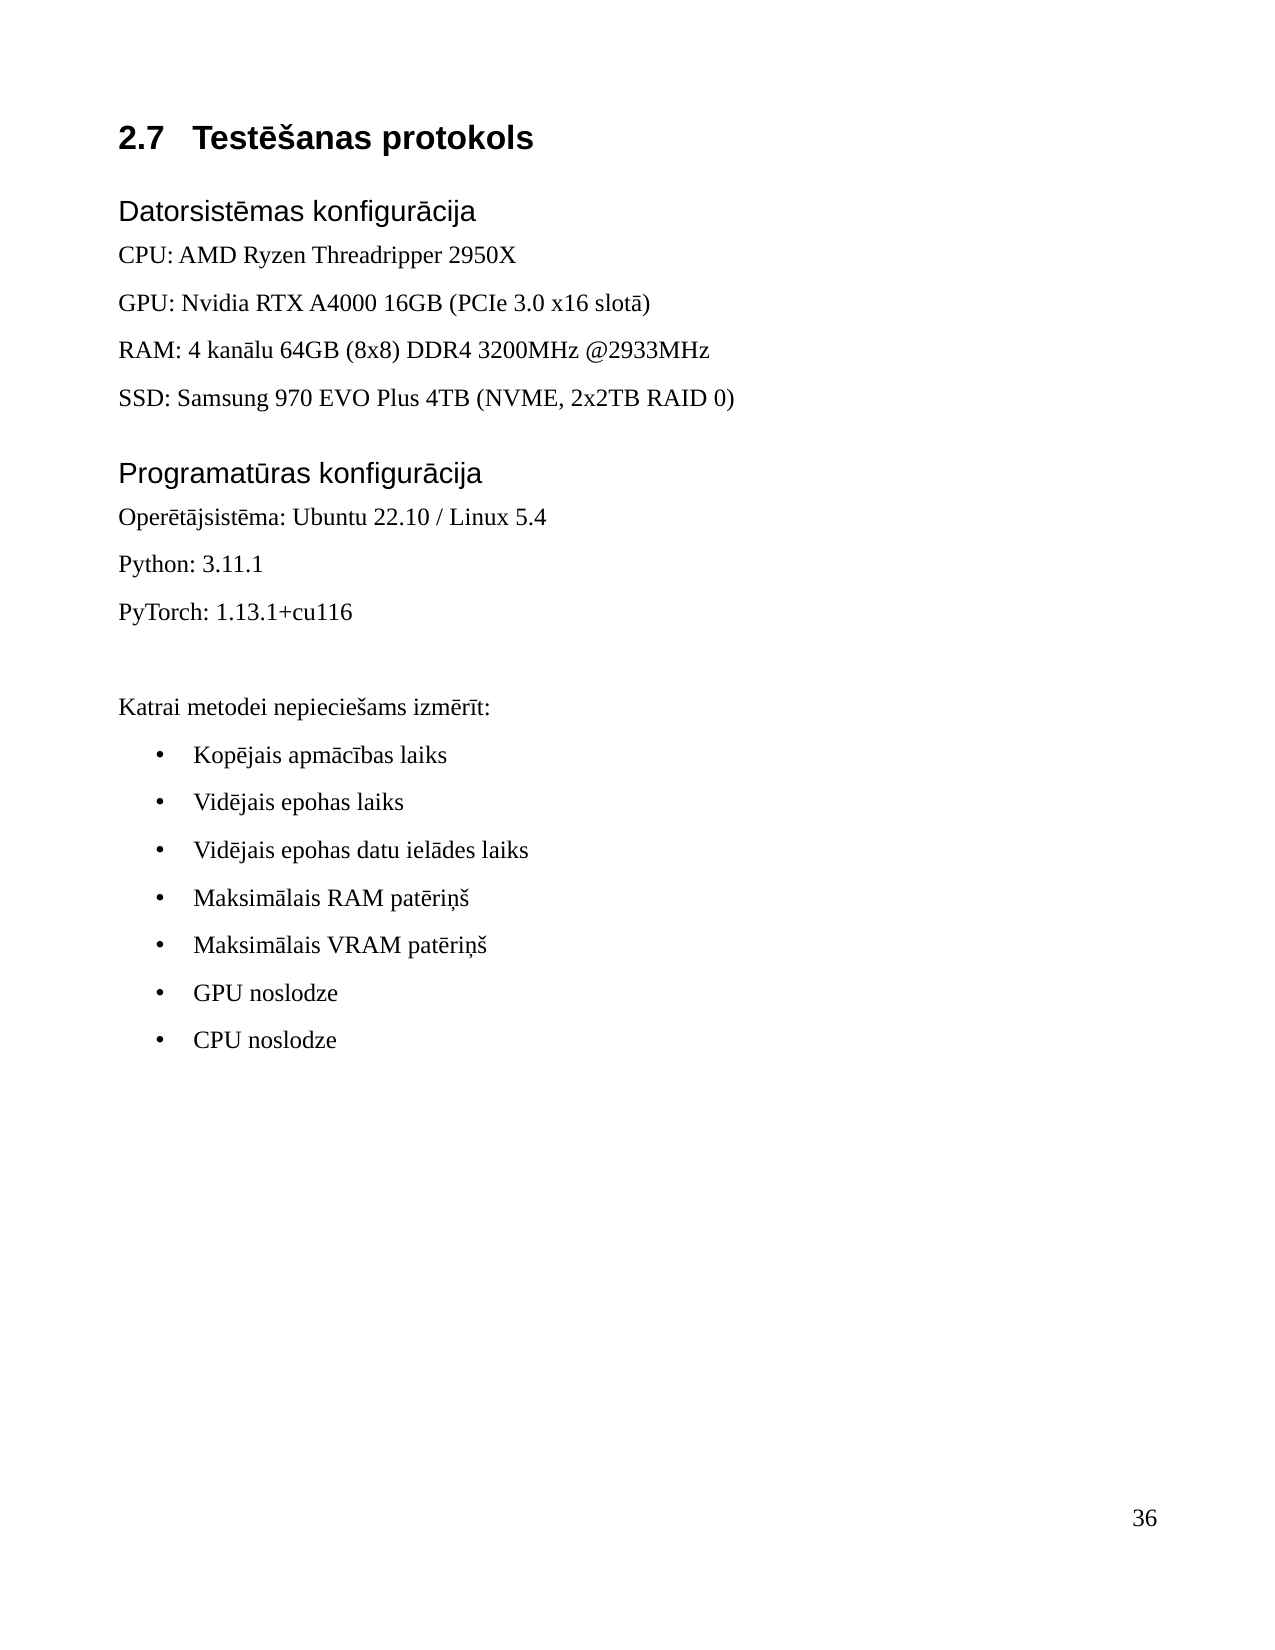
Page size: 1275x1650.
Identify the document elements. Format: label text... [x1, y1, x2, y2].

subtitle Datorsistēmas konfigurācija [118, 194, 1157, 228]
subtitle Testēšanas protokols [118, 118, 1157, 157]
text SSD: Samsung 970 EVO Plus 4TB (NVME, 2x2TB RAID 0) [118, 383, 1157, 412]
list Kopējais apmācības laiks [156, 740, 1157, 768]
text RAM: 4 kanālu 64GB (8x8) DDR4 3200MHz @2933MHz [118, 336, 1157, 364]
list Maksimālais RAM patēriņš [156, 883, 1157, 911]
list Maksimālais VRAM patēriņš [156, 930, 1157, 959]
list Vidējais epohas datu ielādes laiks [156, 835, 1157, 864]
list CPU noslodze [156, 1025, 1157, 1054]
text Operētājsistēma: Ubuntu 22.10 / Linux 5.4 [118, 502, 1157, 531]
text GPU: Nvidia RTX A4000 16GB (PCIe 3.0 x16 slotā) [118, 288, 1157, 317]
list GPU noslodze [156, 978, 1157, 1007]
subtitle Programatūras konfigurācija [118, 456, 1157, 489]
text Python: 3.11.1 [118, 549, 1157, 578]
text PyTorch: 1.13.1+cu116 [118, 597, 1157, 626]
text CPU: AMD Ryzen Threadripper 2950X [118, 240, 1157, 269]
list Vidējais epohas laiks [156, 787, 1157, 816]
text Katrai metodei nepieciešams izmērīt: [118, 692, 1157, 721]
